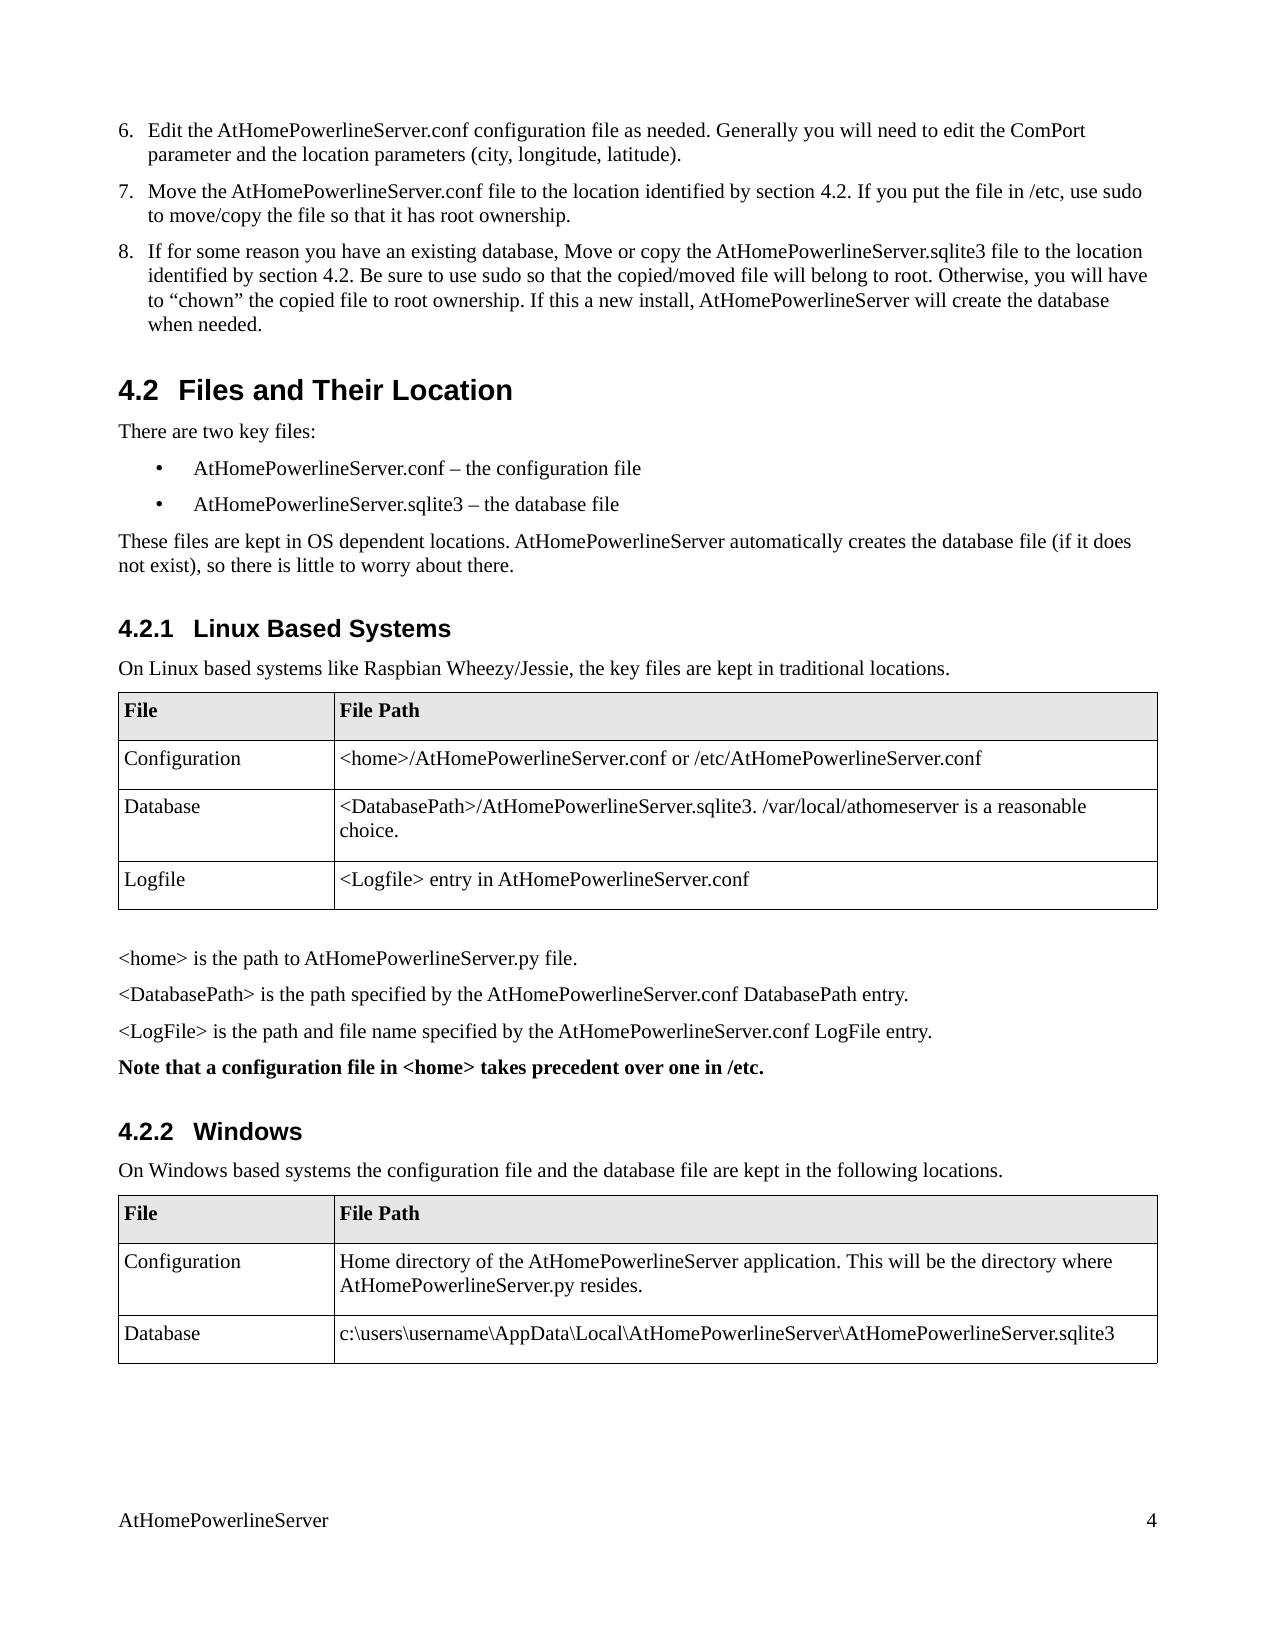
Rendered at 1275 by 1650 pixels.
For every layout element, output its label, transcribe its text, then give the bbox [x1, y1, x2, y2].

table_header File Path [335, 1196, 1157, 1243]
list If for some reason you have an existing database, Move or copy the AtHomePowerlineServer.sqlite3 file to the location identified by section 4.2. Be sure to use sudo so that the copied/moved file will belong to root. Otherwise, you will have to “chown” the copied file to root ownership. If this a new install, AtHomePowerlineServer will create the database when needed. [118, 239, 1157, 336]
table_cell <DatabasePath>/AtHomePowerlineServer.sqlite3. /var/local/athomeserver is a reasonable choice. [335, 790, 1157, 861]
text There are two key files: [118, 419, 1157, 443]
list Edit the AtHomePowerlineServer.conf configuration file as needed. Generally you will need to edit the ComPort parameter and the location parameters (city, longitude, latitude). [118, 118, 1157, 166]
table_cell Configuration [119, 1244, 334, 1315]
subtitle Linux Based Systems [118, 614, 1157, 643]
text These files are kept in OS dependent locations. AtHomePowerlineServer automatically creates the database file (if it does not exist), so there is little to worry about there. [118, 529, 1157, 577]
text On Linux based systems like Raspbian Wheezy/Jessie, the key files are kept in traditional locations. [118, 656, 1157, 680]
table_cell Logfile [119, 862, 334, 909]
table_cell <home>/AtHomePowerlineServer.conf or /etc/AtHomePowerlineServer.conf [335, 741, 1157, 788]
table_cell c:\users\username\AppData\Local\AtHomePowerlineServer\AtHomePowerlineServer.sqlite3 [335, 1316, 1157, 1363]
subtitle Windows [118, 1117, 1157, 1146]
text <LogFile> is the path and file name specified by the AtHomePowerlineServer.conf LogFile entry. [118, 1019, 1157, 1043]
list AtHomePowerlineServer.conf – the configuration file [156, 456, 1157, 480]
list Move the AtHomePowerlineServer.conf file to the location identified by section 4.2. If you put the file in /etc, use sudo to move/copy the file so that it has root ownership. [118, 179, 1157, 227]
table_cell <Logfile> entry in AtHomePowerlineServer.conf [335, 862, 1157, 909]
table_header File [119, 693, 334, 740]
text <home> is the path to AtHomePowerlineServer.py file. [118, 946, 1157, 969]
list AtHomePowerlineServer.sqlite3 – the database file [156, 492, 1157, 516]
subtitle Files and Their Location [118, 373, 1157, 407]
table_cell Database [119, 790, 334, 861]
table_cell Home directory of the AtHomePowerlineServer application. This will be the directory where AtHomePowerlineServer.py resides. [335, 1244, 1157, 1315]
text <DatabasePath> is the path specified by the AtHomePowerlineServer.conf DatabasePath entry. [118, 982, 1157, 1006]
table_header File [119, 1196, 334, 1243]
table_header File Path [335, 693, 1157, 740]
text On Windows based systems the configuration file and the database file are kept in the following locations. [118, 1158, 1157, 1182]
table_cell Configuration [119, 741, 334, 788]
table_cell Database [119, 1316, 334, 1363]
text Note that a configuration file in <home> takes precedent over one in /etc. [118, 1055, 1157, 1079]
